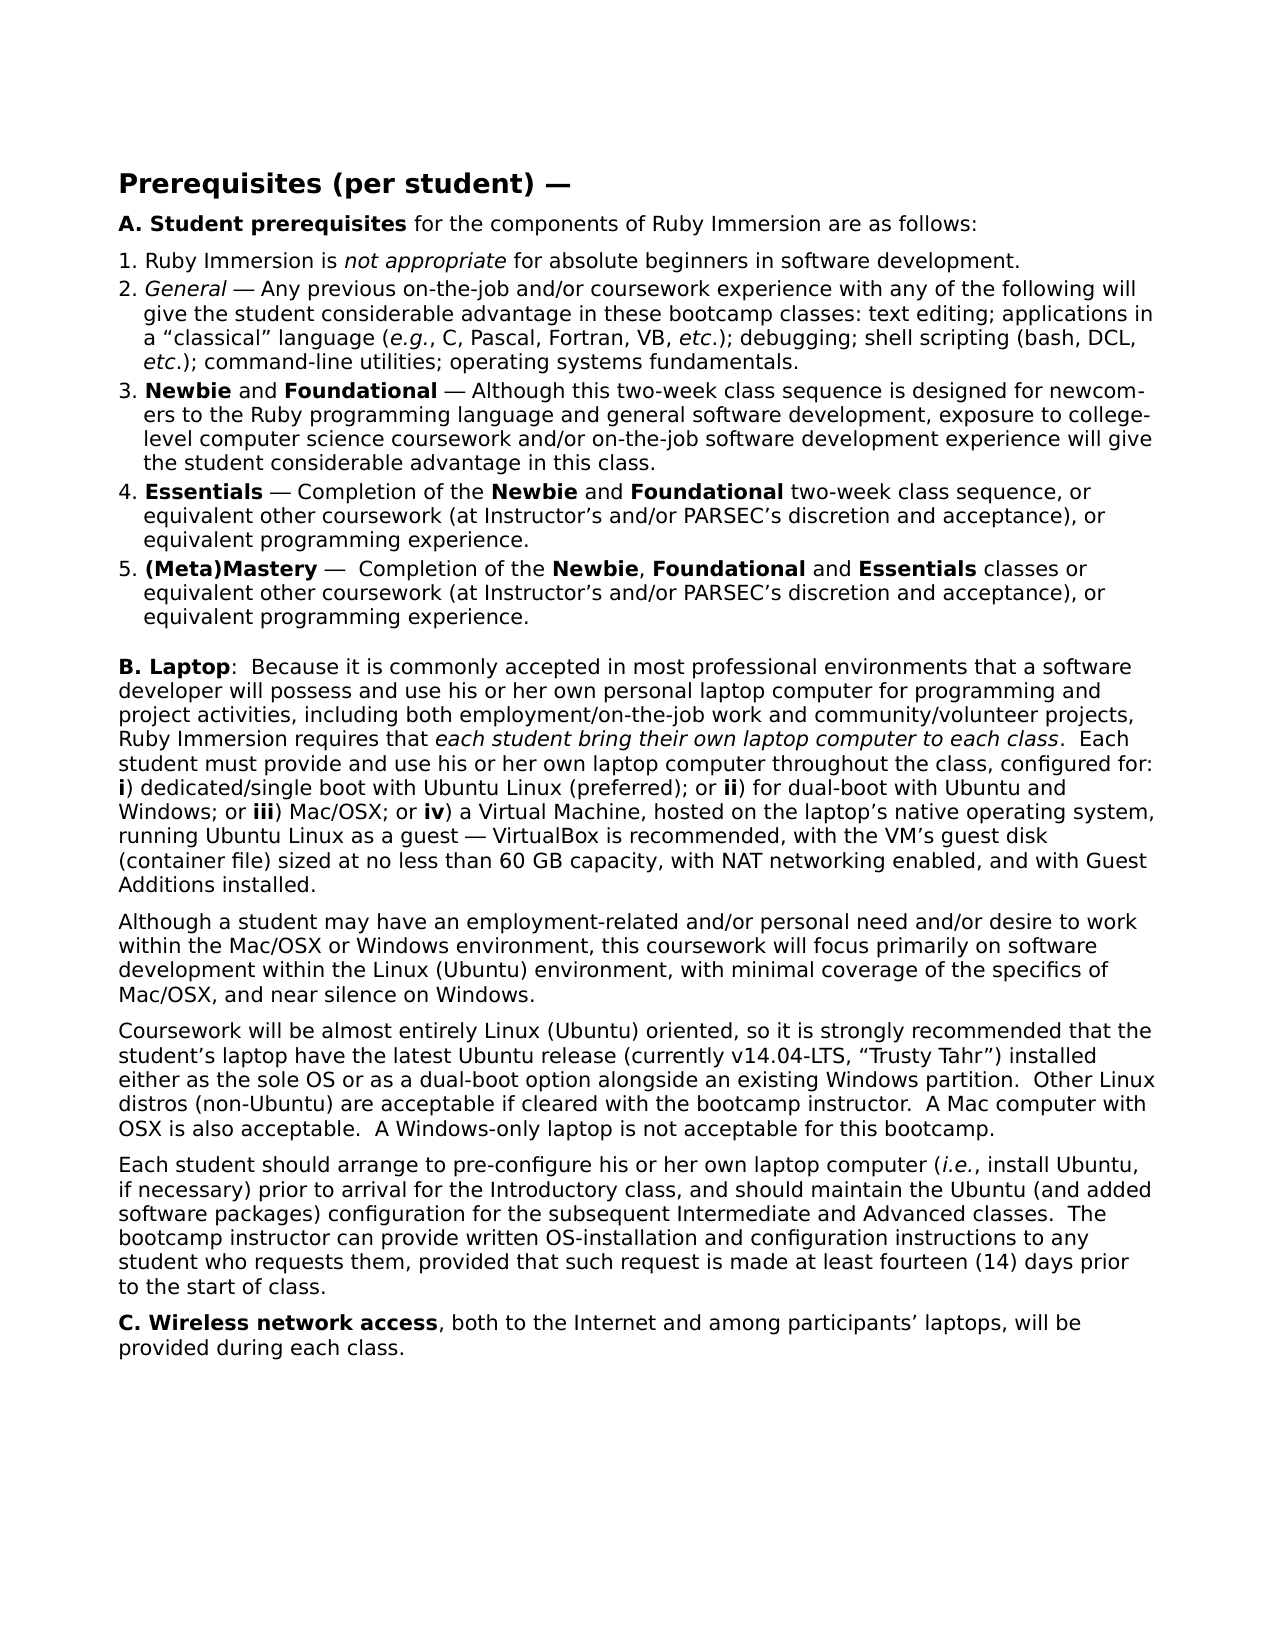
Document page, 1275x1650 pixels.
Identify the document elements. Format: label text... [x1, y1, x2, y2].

text Prerequisites (per student) — [118, 168, 1157, 200]
list Essentials ― Completion of the Newbie and Foundational two-week class sequence, or equivalent other coursework (at Instructor’s and/or PARSEC’s discretion and acceptance), or equivalent programming experience. [118, 480, 1157, 553]
list (Meta)Mastery ― Completion of the Newbie, Foundational and Essentials classes or equivalent other coursework (at Instructor’s and/or PARSEC’s discretion and acceptance), or equivalent programming experience. [118, 557, 1157, 630]
text B. Laptop: Because it is commonly accepted in most professional environments that a software developer will possess and use his or her own personal laptop computer for programming and project activities, including both employment/on-the-job work and community/volunteer projects, Ruby Immersion requires that each student bring their own laptop computer to each class. Each student must provide and use his or her own laptop computer throughout the class, configured for: i) dedicated/single boot with Ubuntu Linux (preferred); or ii) for dual-boot with Ubuntu and Windows; or iii) Mac/OSX; or iv) a Virtual Machine, hosted on the laptop’s native operating system, running Ubuntu Linux as a guest ― VirtualBox is recommended, with the VM’s guest disk (container file) sized at no less than 60 GB capacity, with NAT networking enabled, and with Guest Additions installed. [118, 655, 1157, 897]
text A. Student prerequisites for the components of Ruby Immersion are as follows: [118, 212, 1157, 236]
list General ― Any previous on-the-job and/or coursework experience with any of the following will give the student considerable advantage in these bootcamp classes: text editing; applications in a “classical” language (e.g., C, Pascal, Fortran, VB, etc.); debugging; shell scripting (bash, DCL, etc.); command-line utilities; operating systems fundamentals. [118, 277, 1157, 374]
text Each student should arrange to pre-configure his or her own laptop computer (i.e., install Ubuntu, if necessary) prior to arrival for the Introductory class, and should maintain the Ubuntu (and added software packages) configuration for the subsequent Intermediate and Advanced classes. The bootcamp instructor can provide written OS-installation and configuration instructions to any student who requests them, provided that such request is made at least fourteen (14) days prior to the start of class. [118, 1153, 1157, 1299]
text Although a student may have an employment-related and/or personal need and/or desire to work within the Mac/OSX or Windows environment, this coursework will focus primarily on software development within the Linux (Ubuntu) environment, with minimal coverage of the specifics of Mac/OSX, and near silence on Windows. [118, 910, 1157, 1007]
text C. Wireless network access, both to the Internet and among participants’ laptops, will be provided during each class. [118, 1311, 1157, 1360]
list Ruby Immersion is not appropriate for absolute beginners in software development. [118, 249, 1157, 273]
text Coursework will be almost entirely Linux (Ubuntu) oriented, so it is strongly recommended that the student’s laptop have the latest Ubuntu release (currently v14.04-LTS, “Trusty Tahr”) installed either as the sole OS or as a dual-boot option alongside an existing Windows partition. Other Linux distros (non-Ubuntu) are acceptable if cleared with the bootcamp instructor. A Mac computer with OSX is also acceptable. A Windows-only laptop is not acceptable for this bootcamp. [118, 1019, 1157, 1141]
list Newbie and Foundational ― Although this two-week class sequence is designed for newcom­ers to the Ruby programming language and general software development, exposure to college-level computer science coursework and/or on-the-job software development experience will give the student considerable advantage in this class. [118, 379, 1157, 476]
